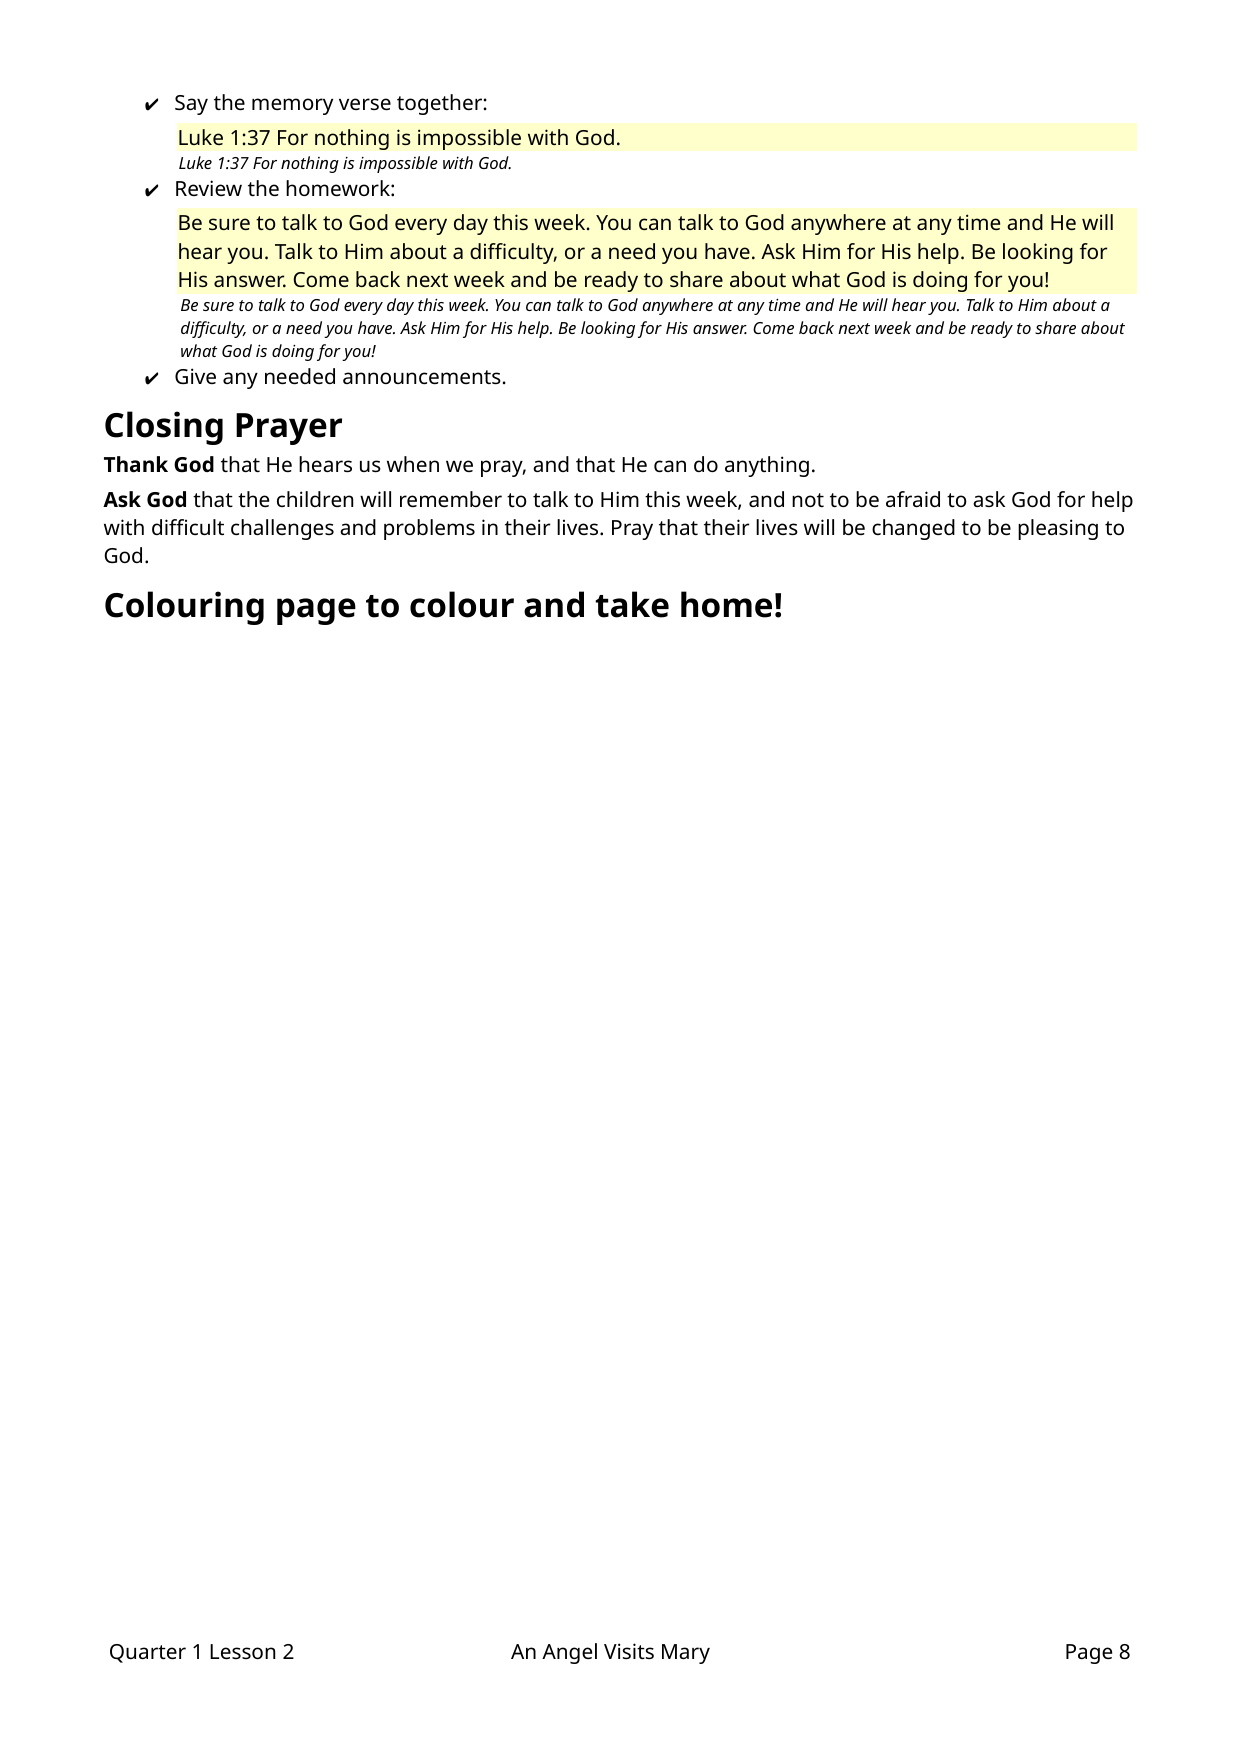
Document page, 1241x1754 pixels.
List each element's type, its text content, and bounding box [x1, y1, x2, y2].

text Be sure to talk to God every day this week. You can talk to God anywhere at any time and He will hear you. Talk to Him about a difficulty, or a need you have. Ask Him for His help. Be looking for His answer. Come back next week and be ready to share about what God is doing for you! [180, 294, 1137, 362]
text Colouring page to colour and take home! [103, 582, 1137, 627]
text Ask God that the children will remember to talk to Him this week, and not to be afraid to ask God for help with difficult challenges and problems in their lives. Pray that their lives will be changed to be pleasing to God. [103, 485, 1137, 570]
list Say the memory verse together: [145, 88, 1137, 117]
list Luke 1:37 For nothing is impossible with God. [141, 151, 1137, 174]
list Review the homework: [145, 174, 1137, 202]
text Thank God that He hears us when we pray, and that He can do anything. [103, 450, 1137, 479]
text Closing Prayer [103, 402, 1137, 447]
list Give any needed announcements. [145, 362, 1137, 390]
text Be sure to talk to God every day this week. You can talk to God anywhere at any time and He will hear you. Talk to Him about a difficulty, or a need you have. Ask Him for His help. Be looking for His answer. Come back next week and be ready to share about what God is doing for you! [177, 208, 1137, 294]
text Luke 1:37 For nothing is impossible with God. [177, 123, 1137, 151]
